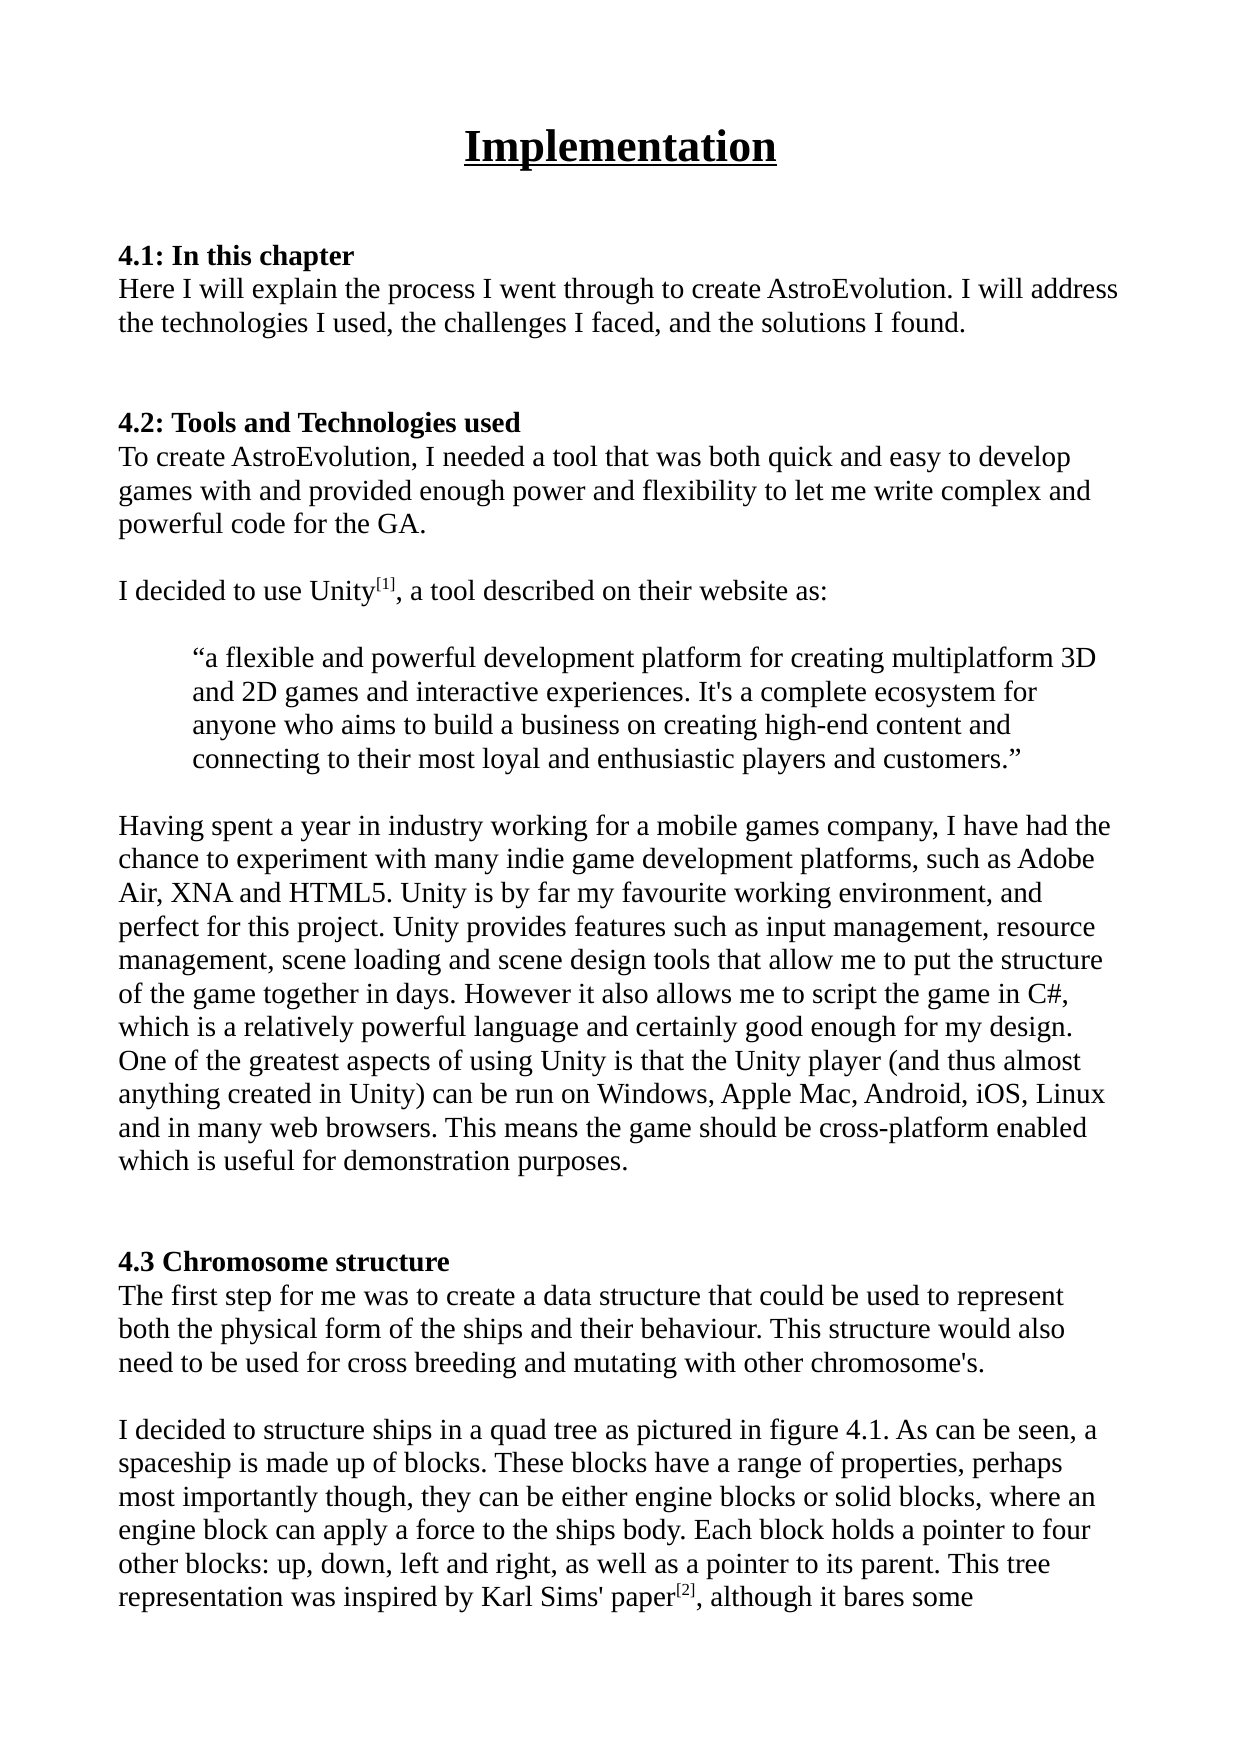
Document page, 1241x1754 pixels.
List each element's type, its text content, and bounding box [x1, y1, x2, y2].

text I decided to use Unity[1], a tool described on their website as: [118, 573, 1122, 607]
text Implementation [118, 118, 1122, 171]
text “a flexible and powerful development platform for creating multiplatform 3D and 2D games and interactive experiences. It's a complete ecosystem for anyone who aims to build a business on creating high-end content and connecting to their most loyal and enthusiastic players and customers.” [192, 640, 1122, 774]
text The first step for me was to create a data structure that could be used to represent both the physical form of the ships and their behaviour. This structure would also need to be used for cross breeding and mutating with other chromosome's. [118, 1278, 1122, 1378]
text Here I will explain the process I went through to create AstroEvolution. I will address the technologies I used, the challenges I faced, and the solutions I found. [118, 271, 1122, 338]
text Having spent a year in industry working for a mobile games company, I have had the chance to experiment with many indie game development platforms, such as Adobe Air, XNA and HTML5. Unity is by far my favourite working environment, and perfect for this project. Unity provides features such as input management, resource management, scene loading and scene design tools that allow me to put the structure of the game together in days. However it also allows me to script the game in C#, which is a relatively powerful language and certainly good enough for my design. One of the greatest aspects of using Unity is that the Unity player (and thus almost anything created in Unity) can be run on Windows, Apple Mac, Android, iOS, Linux and in many web browsers. This means the game should be cross-platform enabled which is useful for demonstration purposes. [118, 808, 1122, 1177]
text 4.2: Tools and Technologies used [118, 406, 1122, 439]
text 4.3 Chromosome structure [118, 1244, 1122, 1278]
text 4.1: In this chapter [118, 238, 1122, 271]
text I decided to structure ships in a quad tree as pictured in figure 4.1. As can be seen, a spaceship is made up of blocks. These blocks have a range of properties, perhaps most importantly though, they can be either engine blocks or solid blocks, where an engine block can apply a force to the ships body. Each block holds a pointer to four other blocks: up, down, left and right, as well as a pointer to its parent. This tree representation was inspired by Karl Sims' paper[2], although it bares some [118, 1412, 1122, 1613]
text To create AstroEvolution, I needed a tool that was both quick and easy to develop games with and provided enough power and flexibility to let me write complex and powerful code for the GA. [118, 439, 1122, 540]
